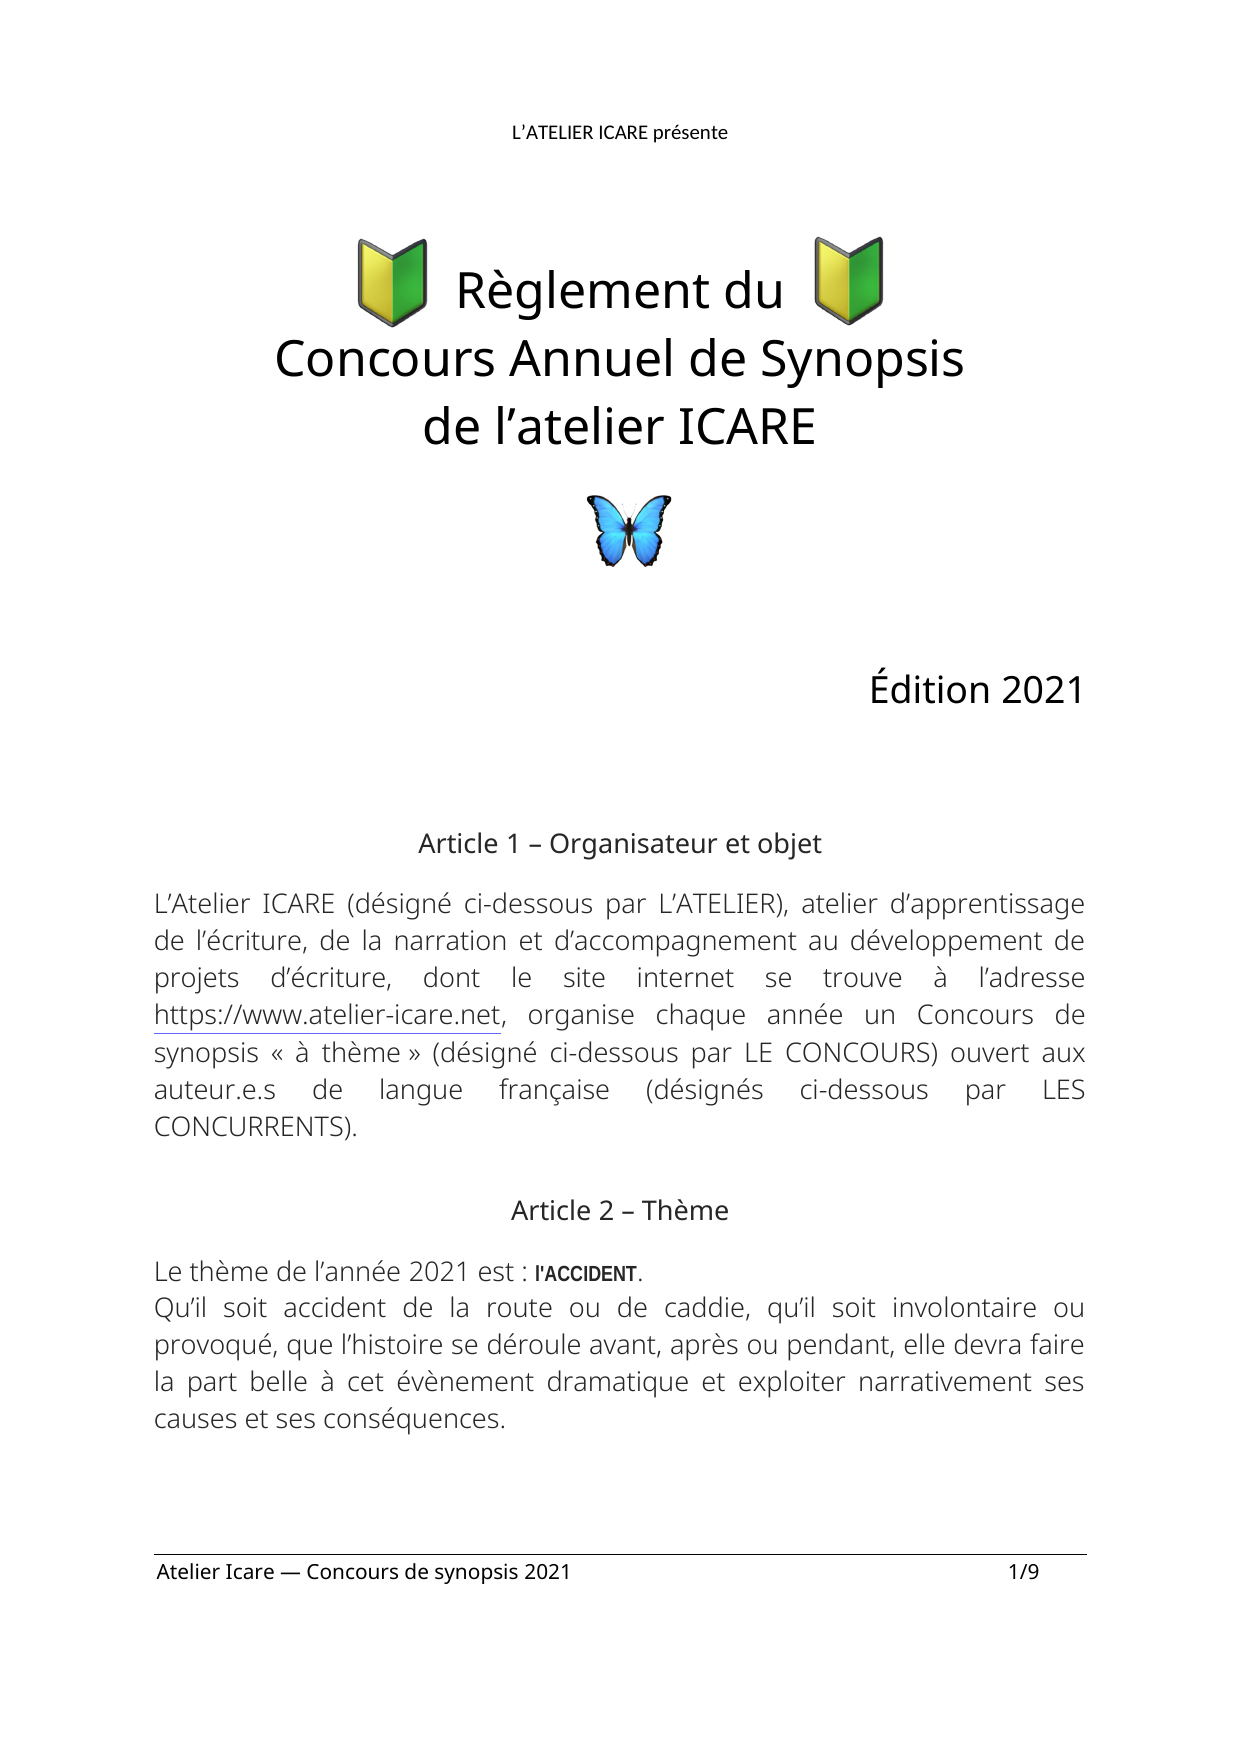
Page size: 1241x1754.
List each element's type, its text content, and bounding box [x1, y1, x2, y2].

text [153, 255, 347, 323]
text Article 2 – Thème [729, 1191, 1087, 1228]
text L’Atelier ICARE (désigné ci-dessous par L’ATELIER), atelier d’apprentissage de l’écriture, de la narration et d’accompagnement au développement de projets d’écriture, dont le site internet se trouve à l’adresse https://www.atelier-icare.net, organise chaque année un Concours de synopsis « à thème » (désigné ci-dessous par LE CONCOURS) ouvert aux auteur.e.s de langue française (désignés ci-dessous par LES CONCURRENTS). [358, 1107, 1087, 1144]
text Édition 2021 [153, 663, 1087, 714]
picture [804, 235, 895, 326]
picture [586, 487, 672, 573]
text [895, 255, 1087, 323]
text Concours Annuel de Synopsis [153, 323, 1087, 391]
text Règlement du [439, 255, 804, 323]
text Article 1 – Organisateur et objet [822, 824, 1087, 861]
text L’ATELIER ICARE présente [153, 124, 1087, 145]
text Article 2 – Thème [153, 1191, 511, 1228]
picture [347, 236, 439, 328]
text Qu’il soit accident de la route ou de caddie, qu’il soit involontaire ou provoqué, que l’histoire se déroule avant, après ou pendant, elle devra faire la part belle à cet évènement dramatique et exploiter narrativement ses causes et ses conséquences. [153, 1289, 1087, 1436]
text Article 1 – Organisateur et objet [153, 824, 418, 861]
text de l’atelier ICARE [153, 391, 1087, 459]
text Le thème de l’année 2021 est : l'ACCIDENT. [643, 1252, 1087, 1289]
